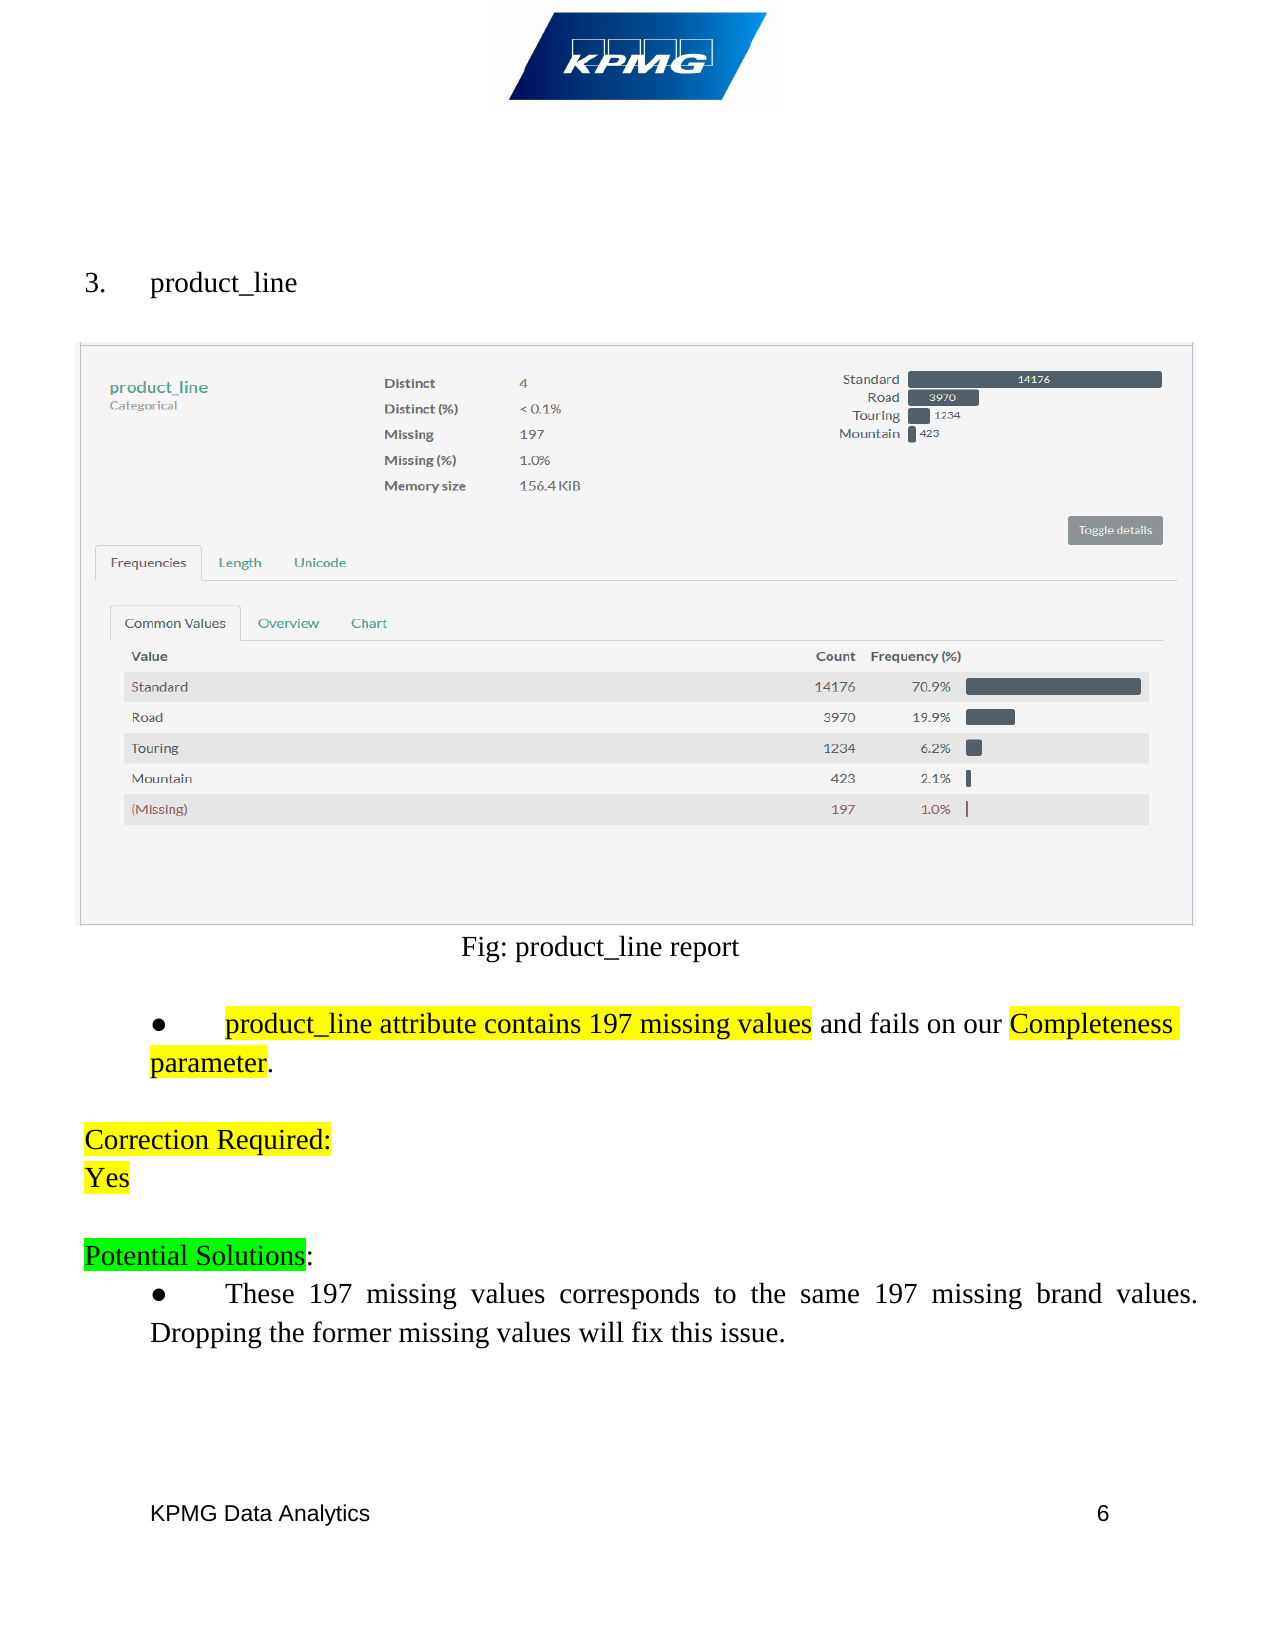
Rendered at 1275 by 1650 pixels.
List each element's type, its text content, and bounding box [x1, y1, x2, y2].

list product_line attribute contains 197 missing values and fails on our Completeness parameter. [150, 1006, 1200, 1078]
text Fig: product_line report [75, 929, 1125, 963]
text Correction Required: [84, 1122, 1200, 1156]
list product_line [84, 266, 1125, 299]
list These 197 missing values corresponds to the same 197 missing brand values. Dropping the former missing values will fix this issue. [150, 1276, 1200, 1348]
text Yes [84, 1161, 1200, 1194]
text Potential Solutions: [84, 1238, 1200, 1271]
